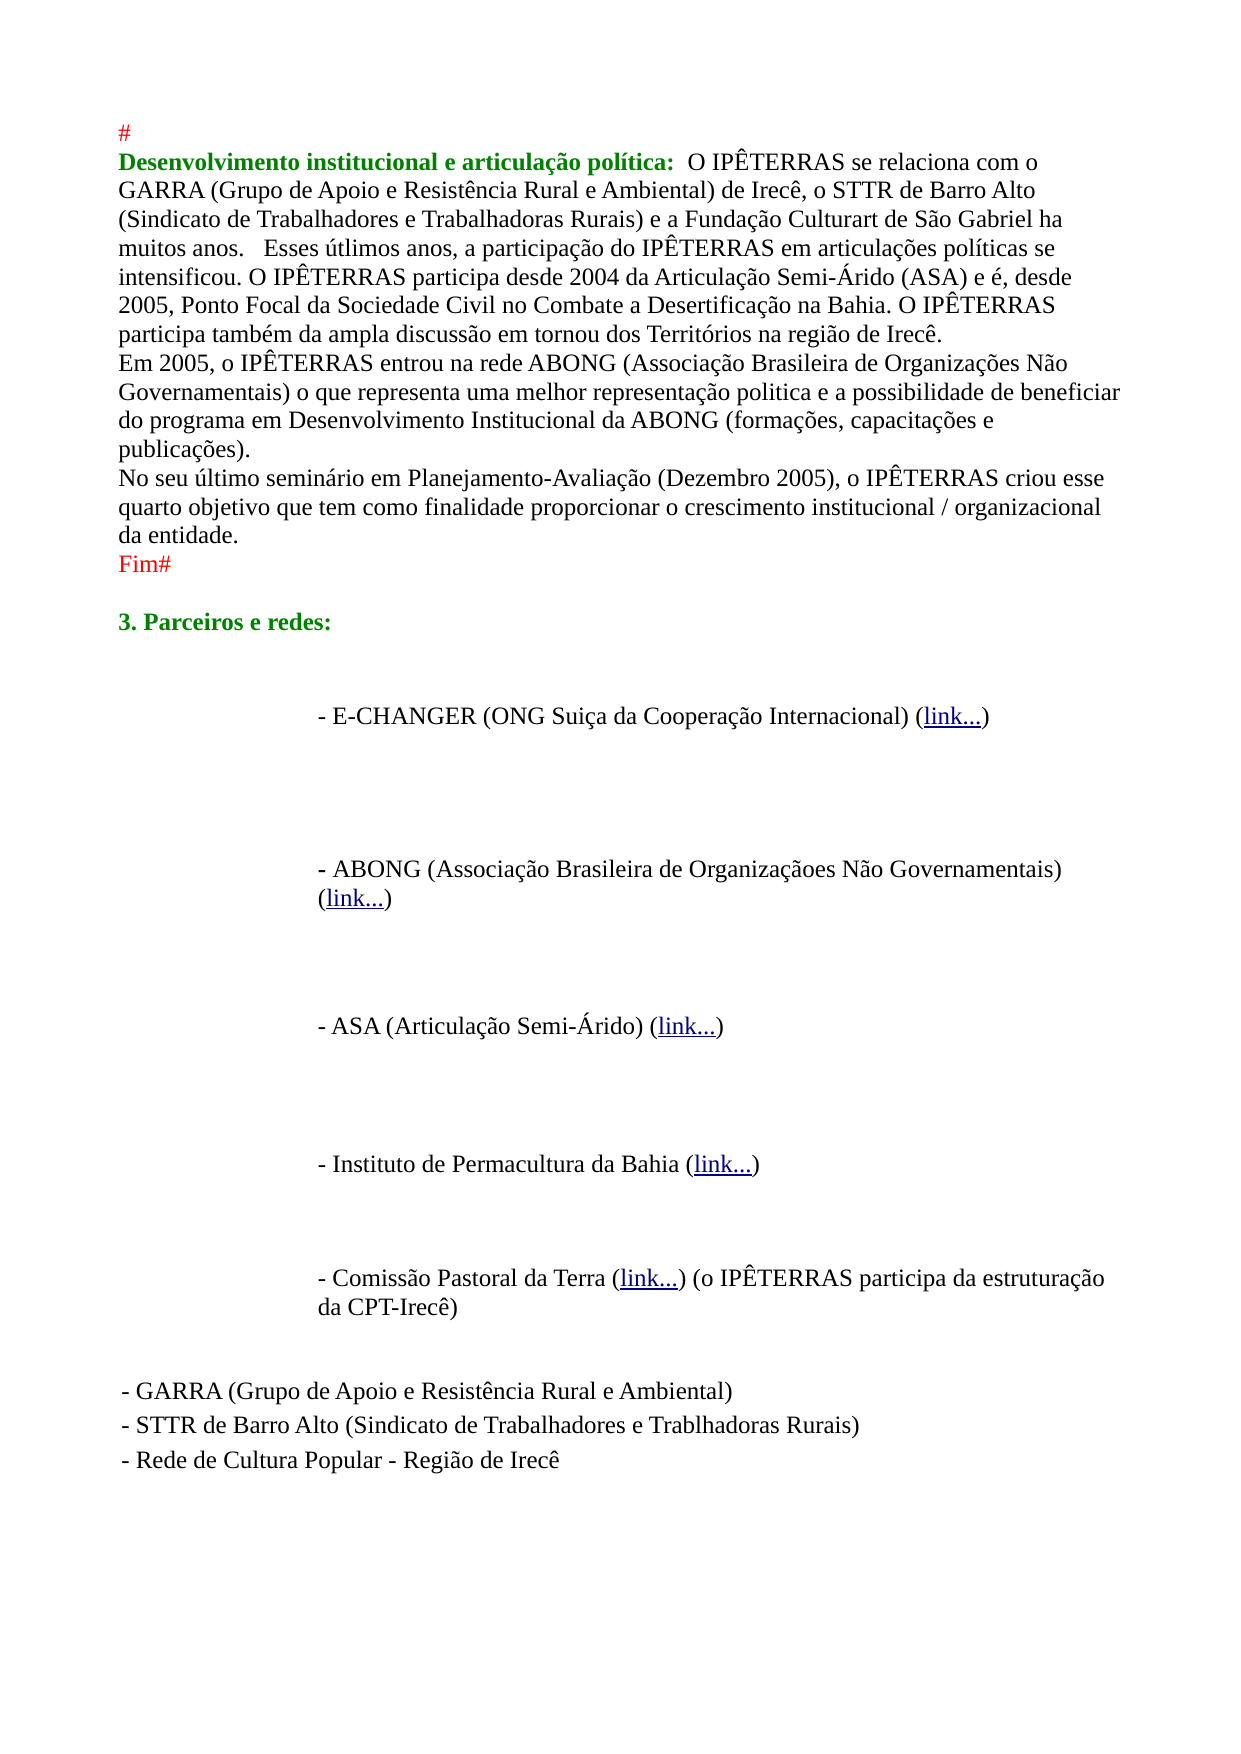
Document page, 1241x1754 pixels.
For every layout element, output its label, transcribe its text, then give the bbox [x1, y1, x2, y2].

table_cell [118, 1477, 1122, 1511]
table_cell - Rede de Cultura Popular - Região de Irecê [118, 1442, 1122, 1477]
text No seu último seminário em Planejamento-Avaliação (Dezembro 2005), o IPÊTERRAS criou esse quarto objetivo que tem como finalidade proporcionar o crescimento institucional / organizacional da entidade. [118, 463, 1122, 549]
text 3. Parceiros e redes: [118, 607, 1122, 636]
table_cell [118, 1338, 315, 1373]
table_cell [118, 796, 315, 969]
text Em 2005, o IPÊTERRAS entrou na rede ABONG (Associação Brasileira de Organizações Não Governamentais) o que representa uma melhor representação politica e a possibilidade de beneficiar do programa em Desenvolvimento Institucional da ABONG (formações, capacitações e publicações). [118, 348, 1122, 463]
table_cell [118, 969, 315, 1081]
table_header [118, 636, 315, 796]
table_cell - ASA (Articulação Semi-Árido) (link...) [315, 969, 1122, 1081]
text Desenvolvimento institucional e articulação política: O IPÊTERRAS se relaciona com o GARRA (Grupo de Apoio e Resistência Rural e Ambiental) de Irecê, o STTR de Barro Alto (Sindicato de Trabalhadores e Trabalhadoras Rurais) e a Fundação Culturart de São Gabriel ha muitos anos. Esses útlimos anos, a participação do IPÊTERRAS em articulações políticas se intensificou. O IPÊTERRAS participa desde 2004 da Articulação Semi-Árido (ASA) e é, desde 2005, Ponto Focal da Sociedade Civil no Combate a Desertificação na Bahia. O IPÊTERRAS participa também da ampla discussão em tornou dos Territórios na região de Irecê. [118, 147, 1122, 348]
table_cell [118, 1081, 315, 1246]
table_cell [315, 1338, 1122, 1373]
table_header - E-CHANGER (ONG Suiça da Cooperação Internacional) (link...) [315, 636, 1122, 796]
text # [118, 118, 1122, 147]
table_cell - ABONG (Associação Brasileira de Organizaçãoes Não Governamentais) (link...) [315, 796, 1122, 969]
table_cell - STTR de Barro Alto (Sindicato de Trabalhadores e Trablhadoras Rurais) [118, 1408, 1122, 1442]
table_cell - Instituto de Permacultura da Bahia (link...) [315, 1081, 1122, 1246]
table_cell [118, 1246, 315, 1338]
text Fim# [118, 549, 1122, 578]
table_cell - GARRA (Grupo de Apoio e Resistência Rural e Ambiental) [118, 1373, 1122, 1407]
table_cell - Comissão Pastoral da Terra (link...) (o IPÊTERRAS participa da estruturação da CPT-Irecê) [315, 1246, 1122, 1338]
